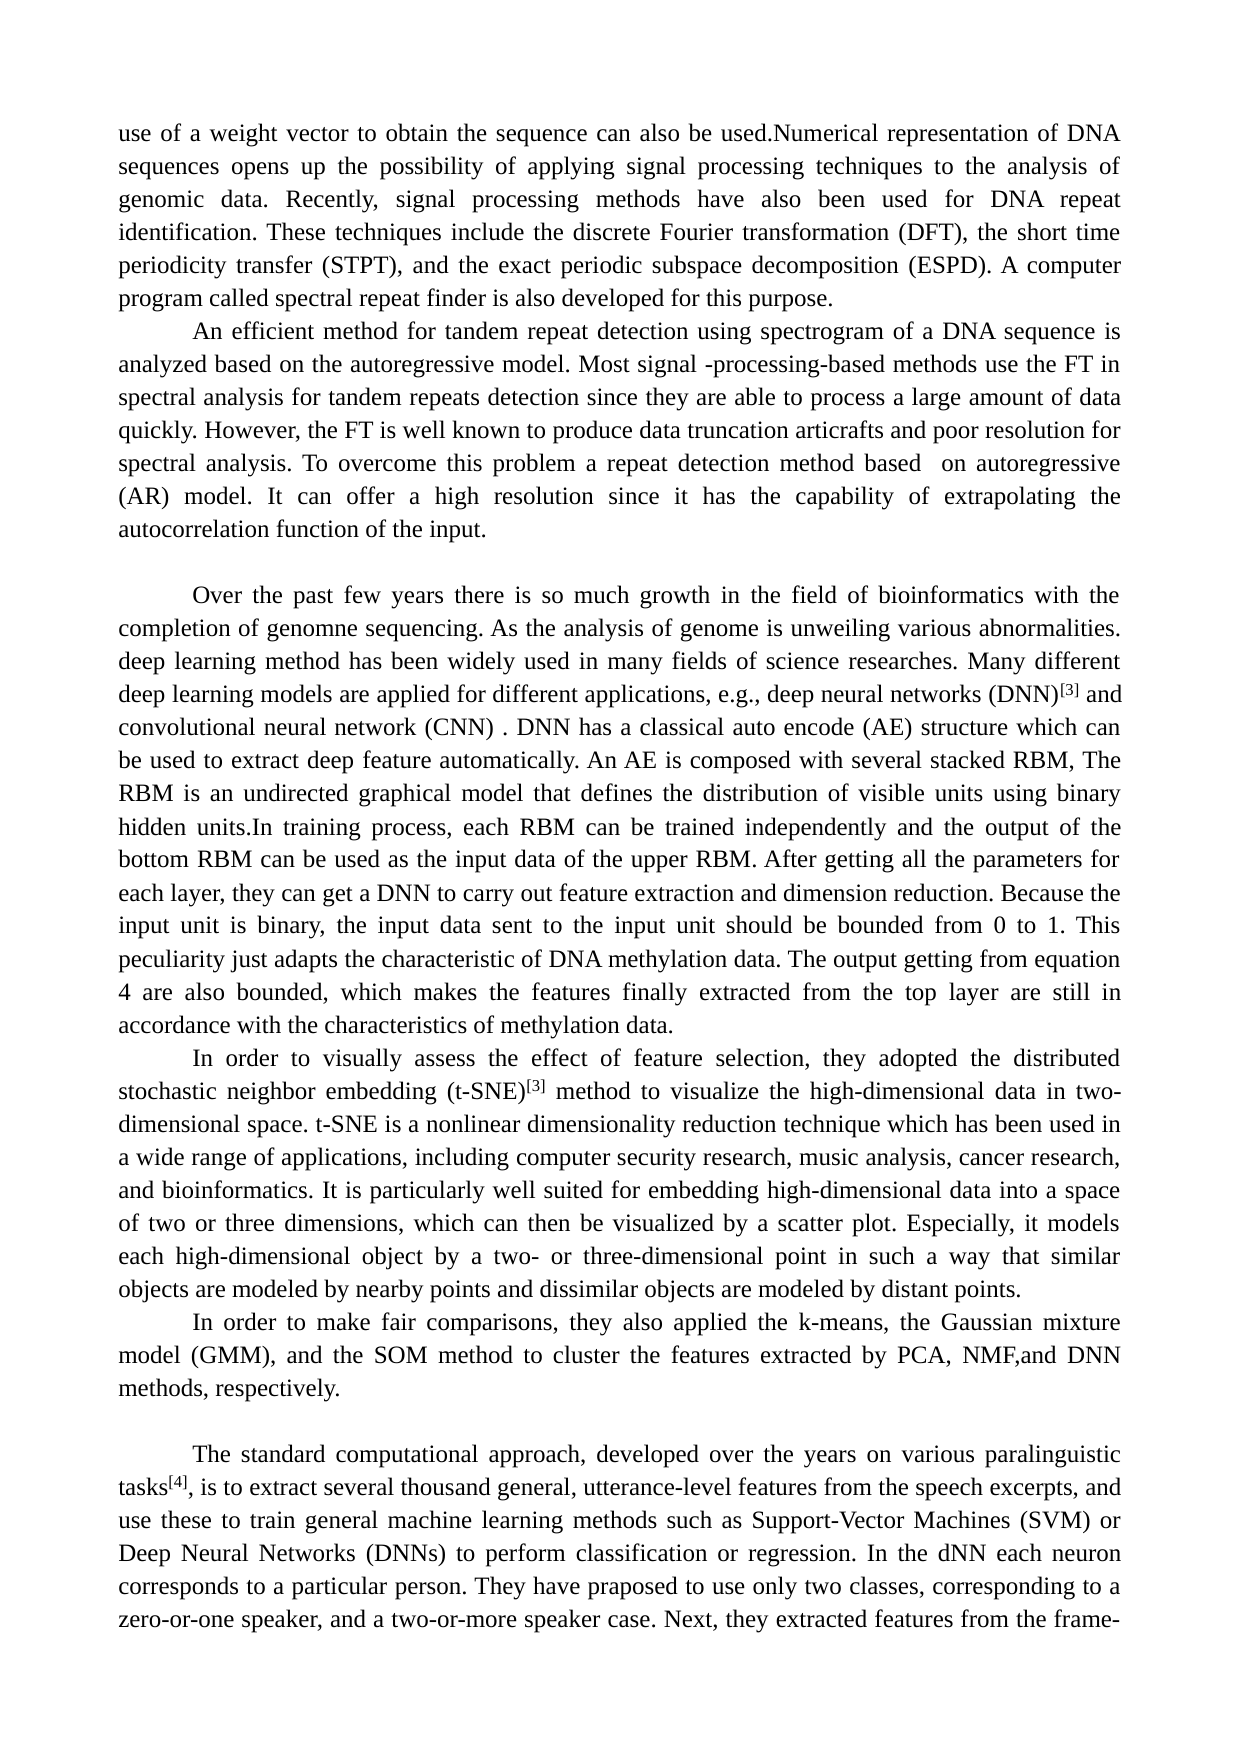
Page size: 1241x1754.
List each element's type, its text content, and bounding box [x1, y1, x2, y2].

text In order to make fair comparisons, they also applied the k-means, the Gaussian mixture model (GMM), and the SOM method to cluster the features extracted by PCA, NMF,and DNN methods, respectively. [118, 1307, 1122, 1402]
text Over the past few years there is so much growth in the field of bioinformatics with the completion of genomne sequencing. As the analysis of genome is unweiling various abnormalities. deep learning method has been widely used in many fields of science researches. Many different deep learning models are applied for different applications, e.g., deep neural networks (DNN)[3] and convolutional neural network (CNN) . DNN has a classical auto encode (AE) structure which can be used to extract deep feature automatically. An AE is composed with several stacked RBM, The RBM is an undirected graphical model that defines the distribution of visible units using binary hidden units.In training process, each RBM can be trained independently and the output of the bottom RBM can be used as the input data of the upper RBM. After getting all the parameters for each layer, they can get a DNN to carry out feature extraction and dimension reduction. Because the input unit is binary, the input data sent to the input unit should be bounded from 0 to 1. This peculiarity just adapts the characteristic of DNA methylation data. The output getting from equation 4 are also bounded, which makes the features finally extracted from the top layer are still in accordance with the characteristics of methylation data. [118, 580, 1122, 1038]
text An efficient method for tandem repeat detection using spectrogram of a DNA sequence is analyzed based on the autoregressive model. Most signal -processing-based methods use the FT in spectral analysis for tandem repeats detection since they are able to process a large amount of data quickly. However, the FT is well known to produce data truncation articrafts and poor resolution for spectral analysis. To overcome this problem a repeat detection method based on autoregressive (AR) model. It can offer a high resolution since it has the capability of extrapolating the autocorrelation function of the input. [118, 316, 1122, 543]
text In order to visually assess the effect of feature selection, they adopted the distributed stochastic neighbor embedding (t-SNE)[3] method to visualize the high-dimensional data in two-dimensional space. t-SNE is a nonlinear dimensionality reduction technique which has been used in a wide range of applications, including computer security research, music analysis, cancer research, and bioinformatics. It is particularly well suited for embedding high-dimensional data into a space of two or three dimensions, which can then be visualized by a scatter plot. Especially, it models each high-dimensional object by a two- or three-dimensional point in such a way that similar objects are modeled by nearby points and dissimilar objects are modeled by distant points. [118, 1043, 1122, 1303]
text The standard computational approach, developed over the years on various paralinguistic tasks[4], is to extract several thousand general, utterance-level features from the speech excerpts, and use these to train general machine learning methods such as Support-Vector Machines (SVM) or Deep Neural Networks (DNNs) to perform classification or regression. In the dNN each neuron corresponds to a particular person. They have praposed to use only two classes, corresponding to a zero-or-one speaker, and a two-or-more speaker case. Next, they extracted features from the frame- [118, 1439, 1122, 1633]
text use of a weight vector to obtain the sequence can also be used.Numerical representation of DNA sequences opens up the possibility of applying signal processing techniques to the analysis of genomic data. Recently, signal processing methods have also been used for DNA repeat identification. These techniques include the discrete Fourier transformation (DFT), the short time periodicity transfer (STPT), and the exact periodic subspace decomposition (ESPD). A computer program called spectral repeat finder is also developed for this purpose. [118, 118, 1122, 312]
